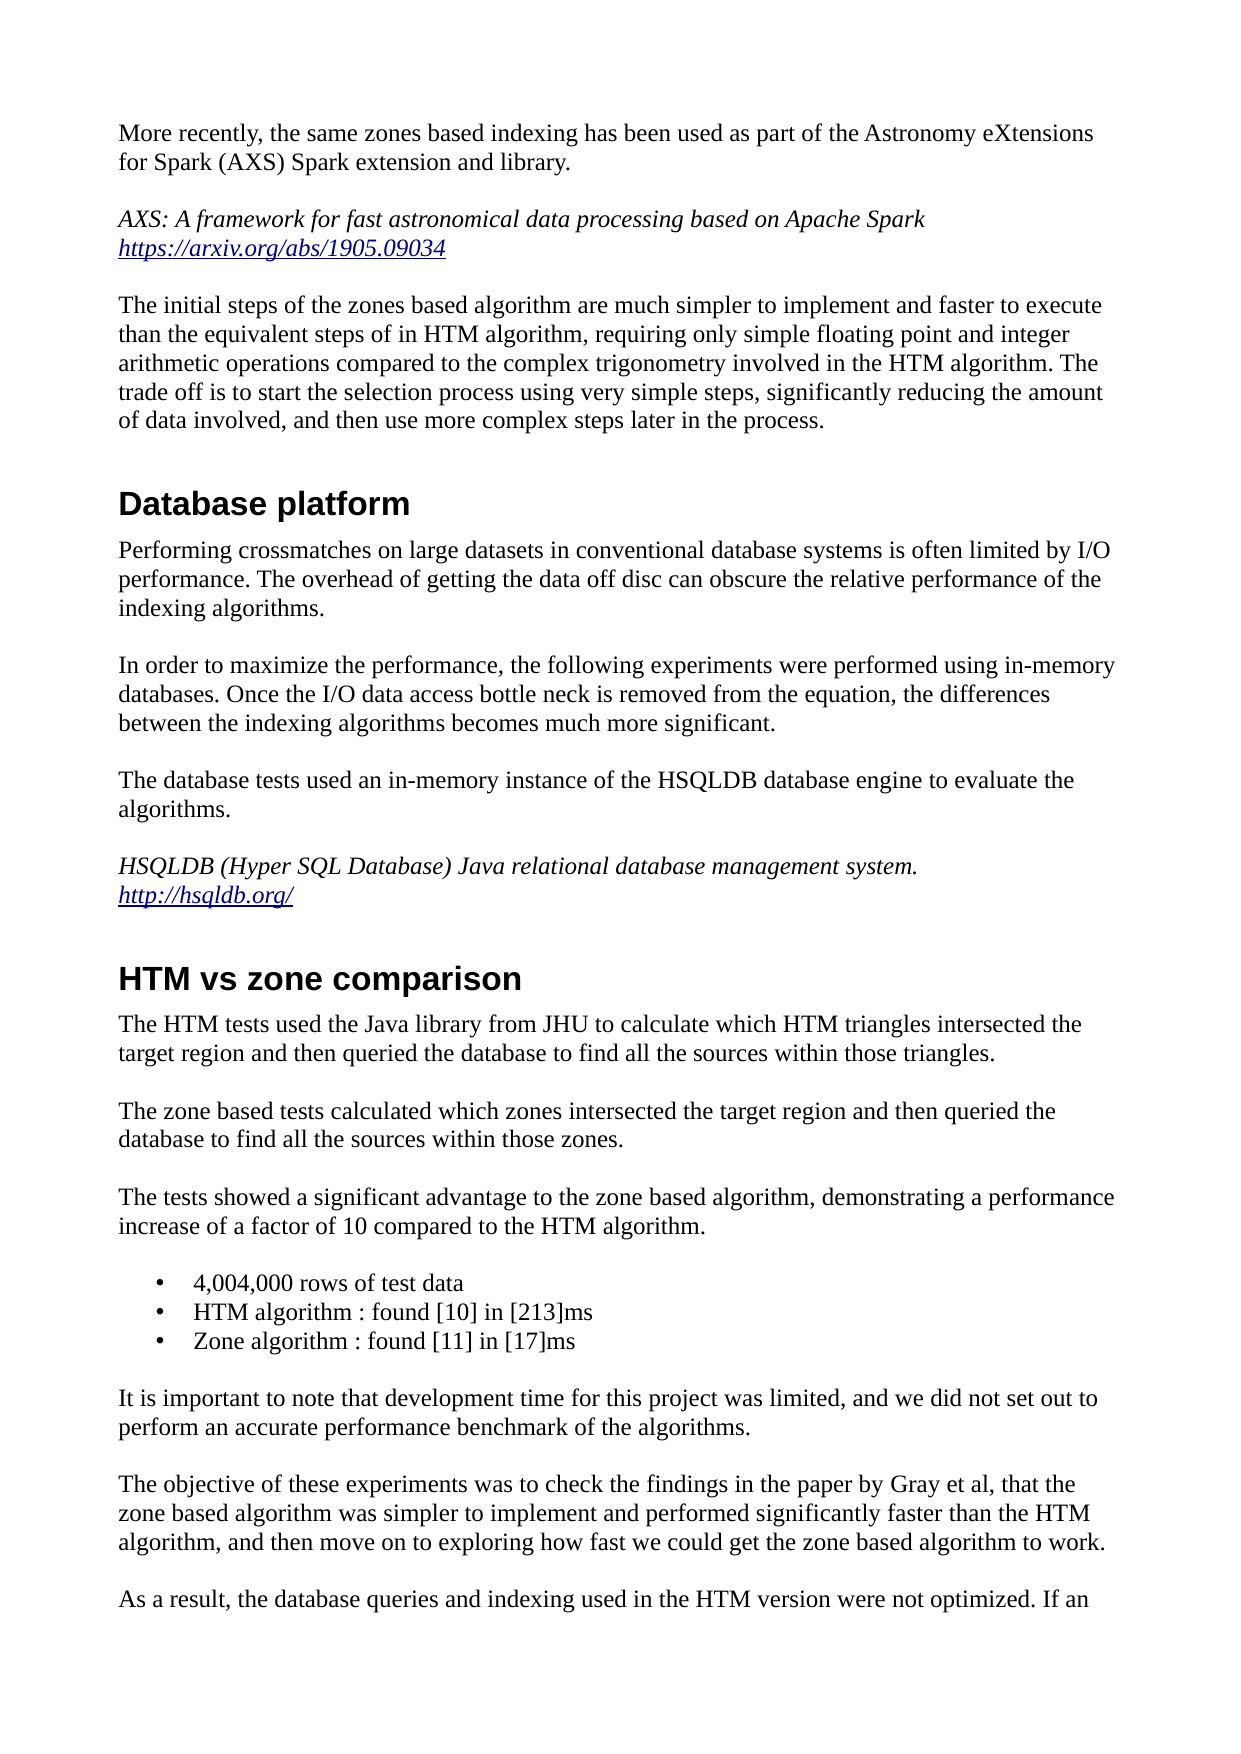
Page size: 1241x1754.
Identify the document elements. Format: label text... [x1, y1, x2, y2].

text The tests showed a significant advantage to the zone based algorithm, demonstrating a performance increase of a factor of 10 compared to the HTM algorithm. [118, 1182, 1122, 1239]
list 4,004,000 rows of test data [156, 1268, 1122, 1297]
text It is important to note that development time for this project was limited, and we did not set out to perform an accurate performance benchmark of the algorithms. [118, 1383, 1122, 1441]
text The zone based tests calculated which zones intersected the target region and then queried the database to find all the sources within those zones. [118, 1096, 1122, 1153]
text More recently, the same zones based indexing has been used as part of the Astronomy eXtensions for Spark (AXS) Spark extension and library. [118, 118, 1122, 176]
text The database tests used an in-memory instance of the HSQLDB database engine to evaluate the algorithms. [118, 765, 1122, 823]
text HSQLDB (Hyper SQL Database) Java relational database management system. [118, 851, 1122, 880]
text As a result, the database queries and indexing used in the HTM version were not optimized. If an [118, 1584, 1122, 1613]
text In order to maximize the performance, the following experiments were performed using in-memory databases. Once the I/O data access bottle neck is removed from the equation, the differences between the indexing algorithms becomes much more significant. [118, 650, 1122, 736]
text AXS: A framework for fast astronomical data processing based on Apache Spark [118, 204, 1122, 233]
text https://arxiv.org/abs/1905.09034 [118, 233, 1122, 262]
text http://hsqldb.org/ [118, 880, 1122, 909]
list HTM algorithm : found [10] in [213]ms [156, 1297, 1122, 1326]
subtitle HTM vs zone comparison [118, 958, 1122, 997]
text The initial steps of the zones based algorithm are much simpler to implement and faster to execute than the equivalent steps of in HTM algorithm, requiring only simple floating point and integer arithmetic operations compared to the complex trigonometry involved in the HTM algorithm. The trade off is to start the selection process using very simple steps, significantly reducing the amount of data involved, and then use more complex steps later in the process. [118, 291, 1122, 434]
text The objective of these experiments was to check the findings in the paper by Gray et al, that the zone based algorithm was simpler to implement and performed significantly faster than the HTM algorithm, and then move on to exploring how fast we could get the zone based algorithm to work. [118, 1469, 1122, 1556]
text Performing crossmatches on large datasets in conventional database systems is often limited by I/O performance. The overhead of getting the data off disc can obscure the relative performance of the indexing algorithms. [118, 535, 1122, 621]
subtitle Database platform [118, 484, 1122, 523]
list Zone algorithm : found [11] in [17]ms [156, 1326, 1122, 1354]
text The HTM tests used the Java library from JHU to calculate which HTM triangles intersected the target region and then queried the database to find all the sources within those triangles. [118, 1009, 1122, 1067]
